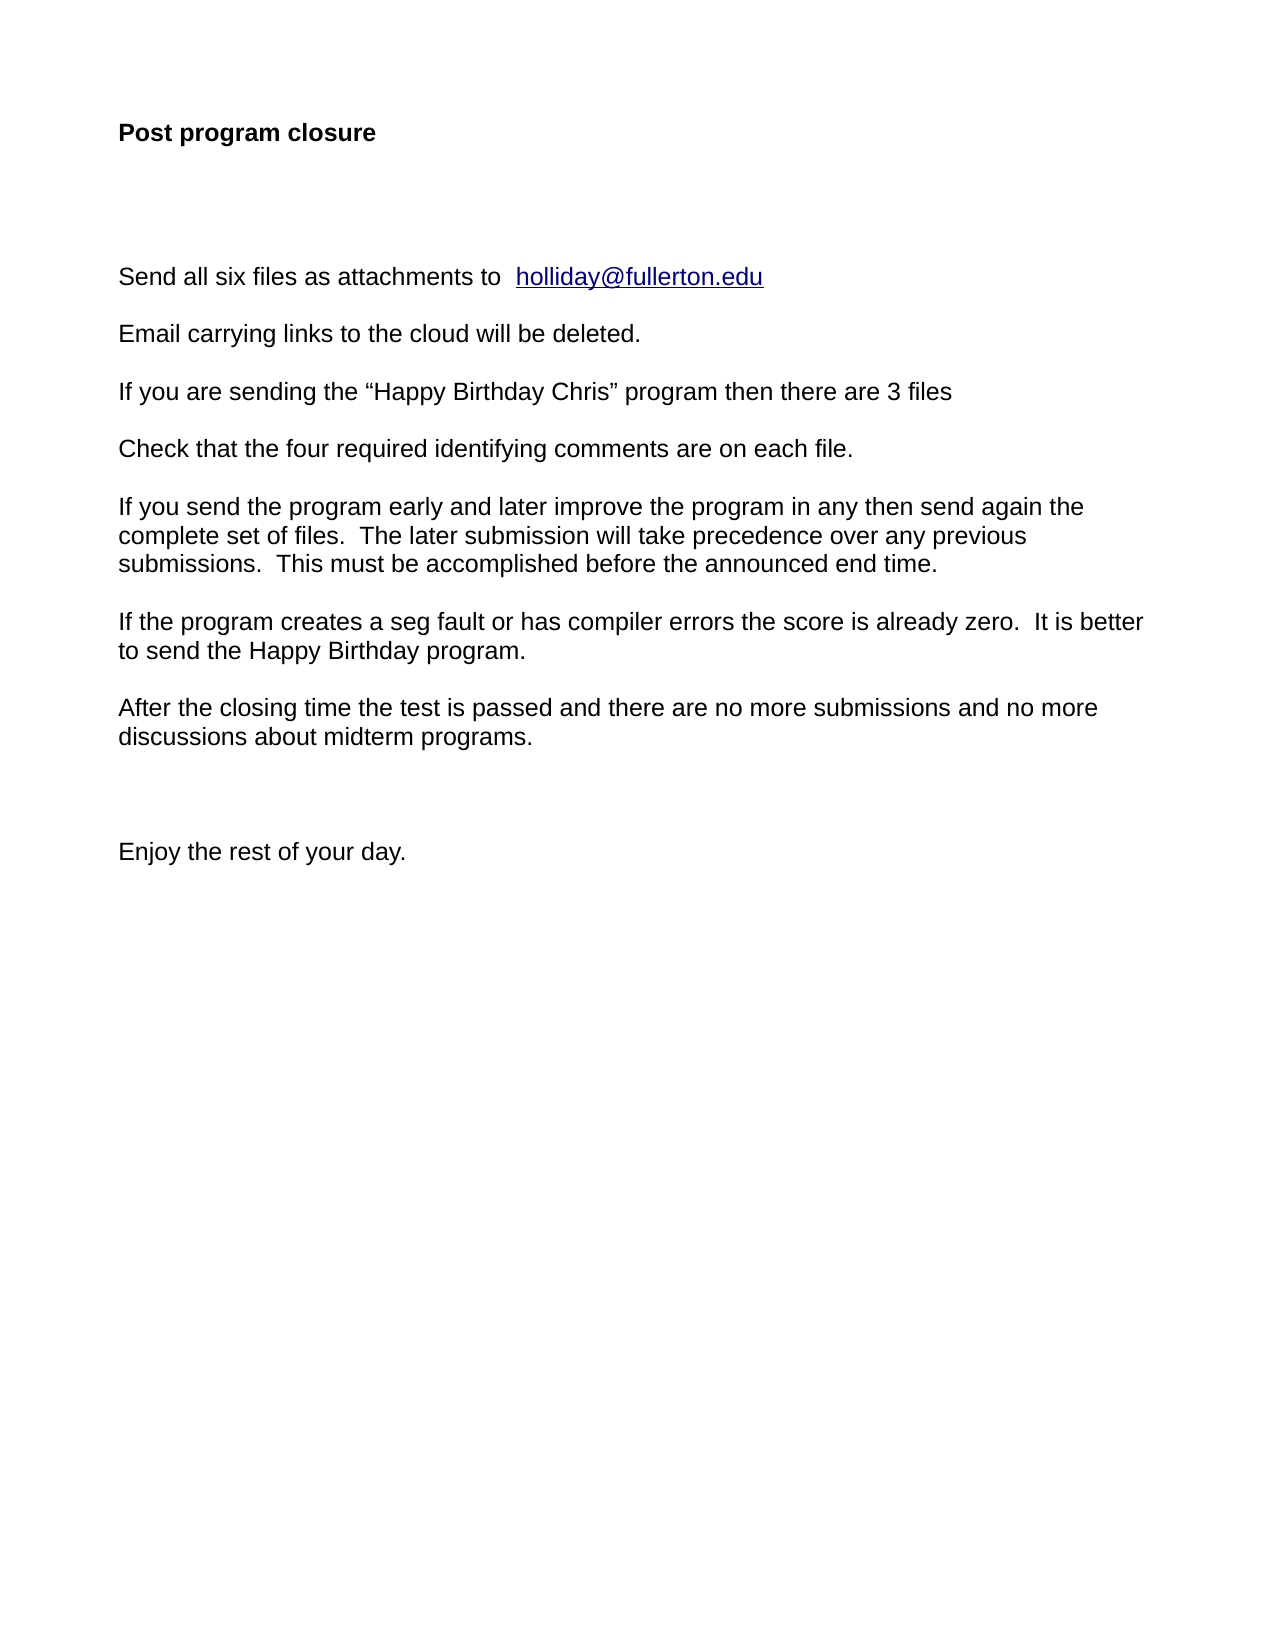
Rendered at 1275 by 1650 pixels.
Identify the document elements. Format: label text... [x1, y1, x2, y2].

text Check that the four required identifying comments are on each file. [118, 434, 1157, 463]
text Post program closure [118, 118, 1157, 147]
text Send all six files as attachments to holliday@fullerton.edu [118, 262, 1157, 291]
text If you send the program early and later improve the program in any then send again the complete set of files. The later submission will take precedence over any previous submissions. This must be accomplished before the announced end time. [118, 492, 1157, 578]
text After the closing time the test is passed and there are no more submissions and no more discussions about midterm programs. [118, 693, 1157, 751]
text If you are sending the “Happy Birthday Chris” program then there are 3 files [118, 377, 1157, 406]
text If the program creates a seg fault or has compiler errors the score is already zero. It is better to send the Happy Birthday program. [118, 607, 1157, 664]
text Email carrying links to the cloud will be deleted. [118, 319, 1157, 348]
text Enjoy the rest of your day. [118, 837, 1157, 866]
